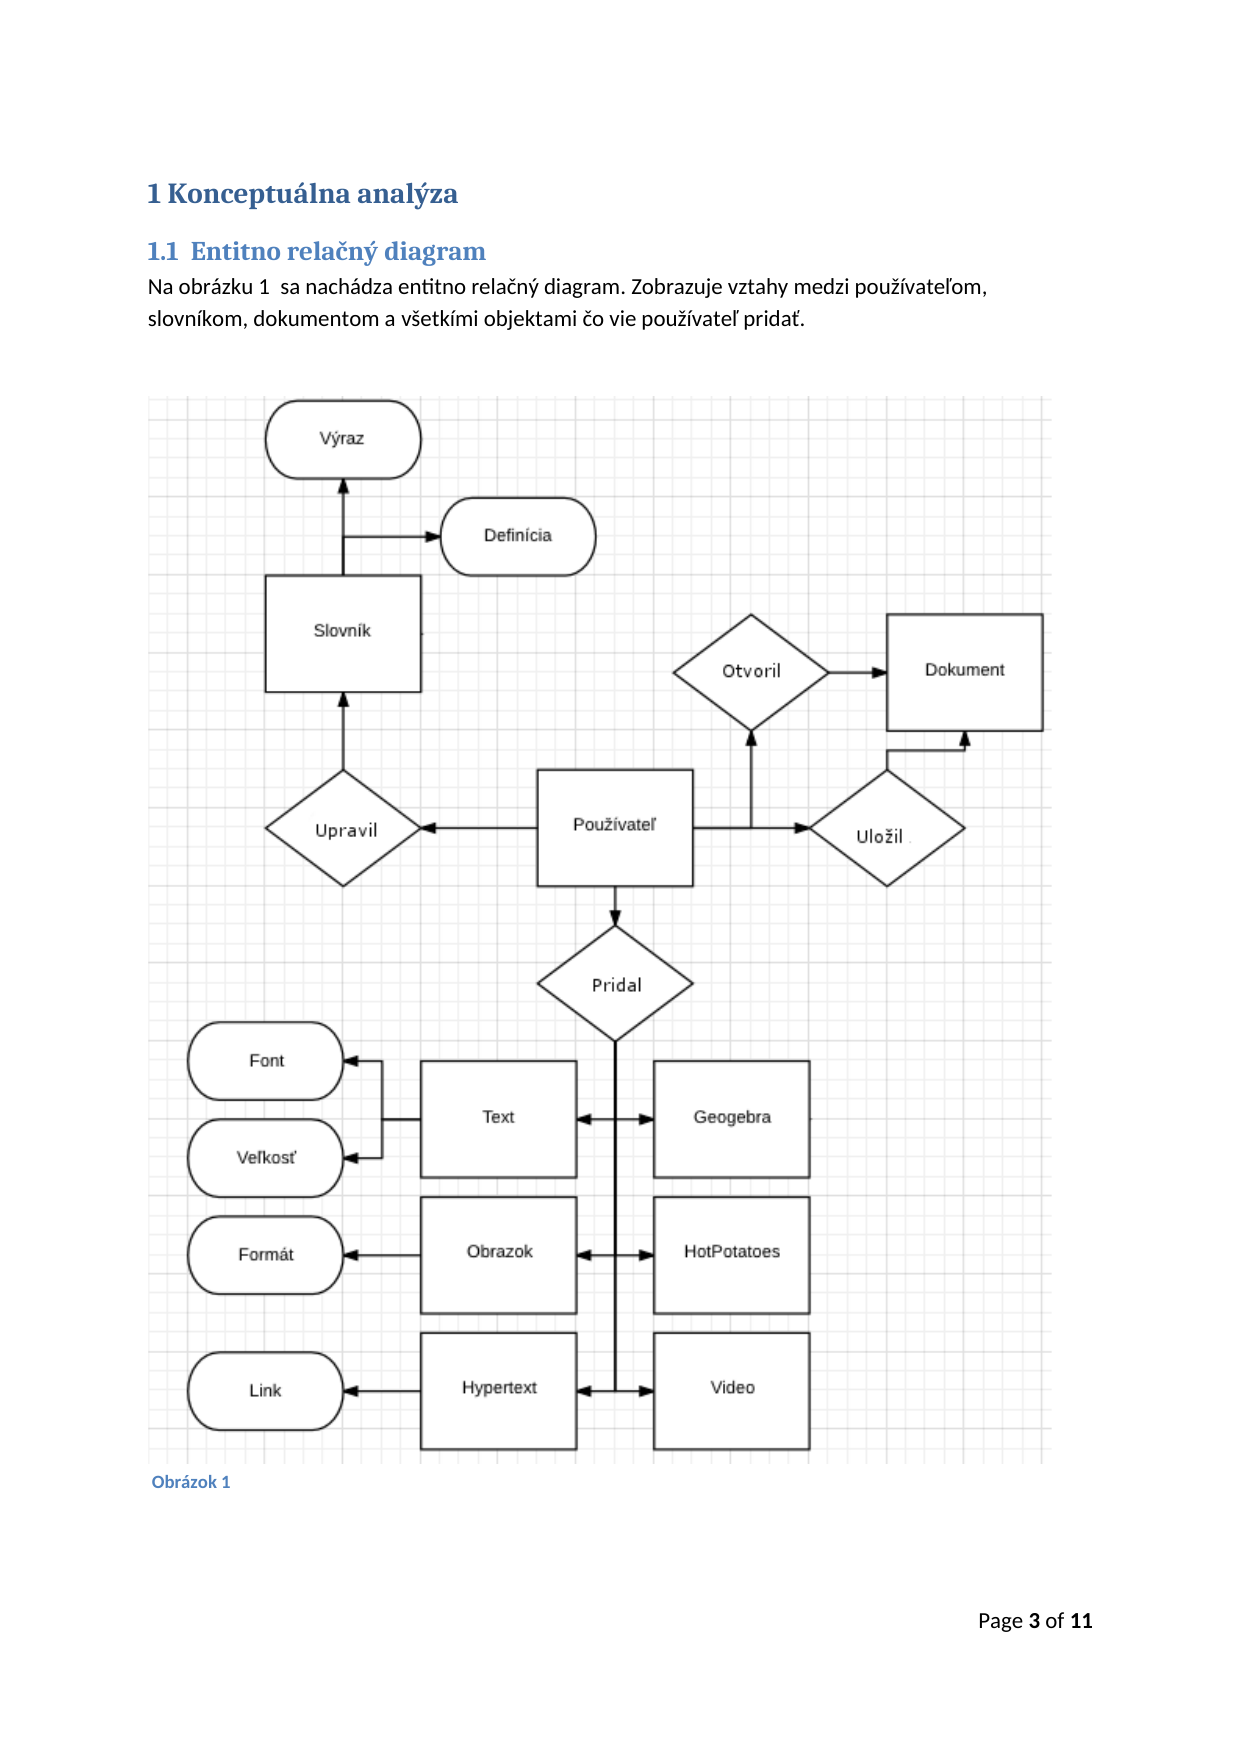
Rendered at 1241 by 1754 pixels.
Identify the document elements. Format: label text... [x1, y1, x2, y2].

subtitle 1.1 Entitno relačný diagram [148, 236, 1093, 267]
text Obrázok 1 [152, 1470, 1055, 1493]
subtitle 1 Konceptuálna analýza [148, 177, 1093, 210]
subtitle [152, 1493, 1055, 1514]
text Na obrázku 1 sa nachádza entitno relačný diagram. Zobrazuje vztahy medzi používateľom, slovníkom, dokumentom a všetkími objektami čo vie používateľ pridať. [148, 272, 1093, 332]
